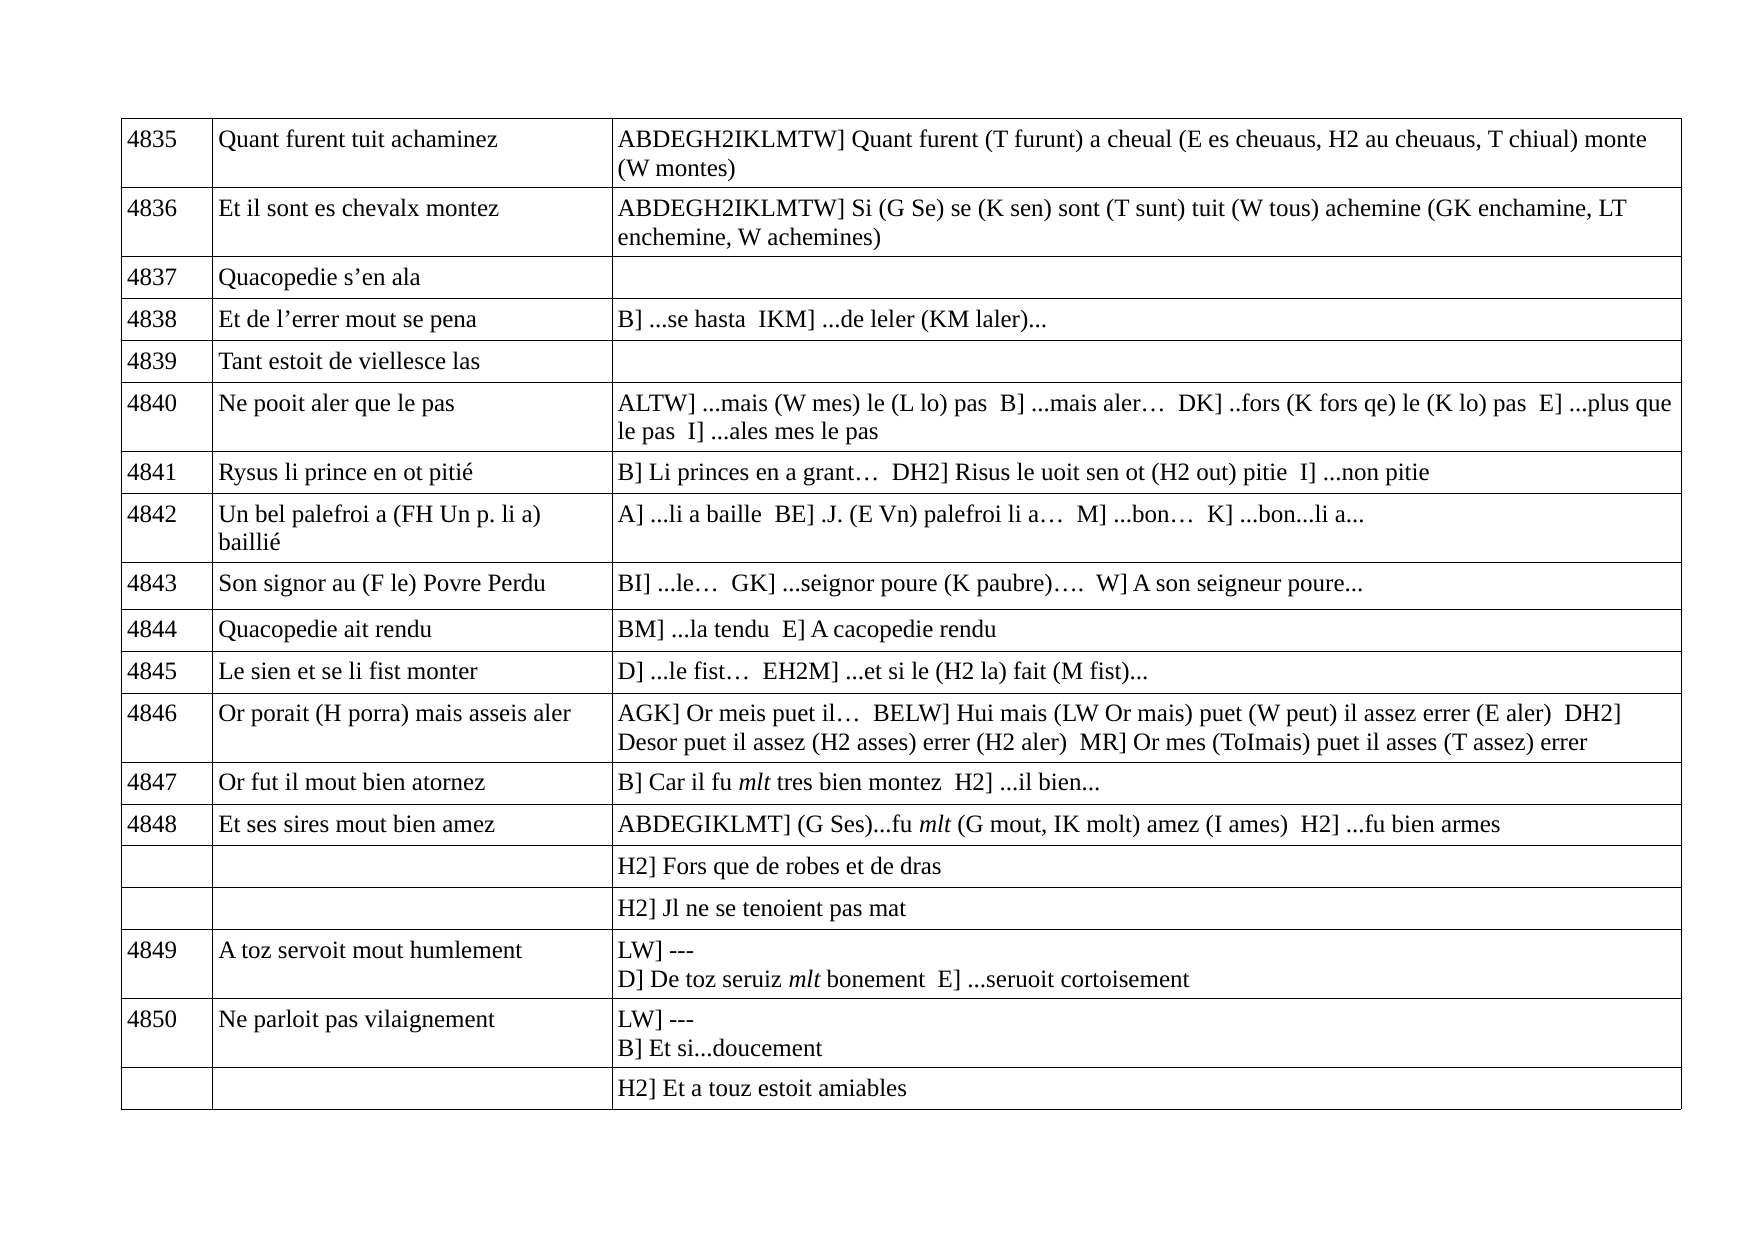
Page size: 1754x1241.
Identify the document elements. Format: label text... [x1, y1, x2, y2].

table_cell 4836 [122, 188, 212, 256]
table_cell A toz servoit mout humlement [213, 930, 612, 998]
table_cell D] ...le fist… EH2M] ...et si le (H2 la) fait (M fist)... [613, 652, 1681, 692]
table_cell Un bel palefroi a (FH Un p. li a) baillié [213, 494, 612, 562]
table_cell 4839 [122, 341, 212, 382]
table_cell ABDEGH2IKLMTW] Si (G Se) se (K sen) sont (T sunt) tuit (W tous) achemine (GK enchamine, LT enchemine, W achemines) [613, 188, 1681, 256]
table_cell 4842 [122, 494, 212, 562]
table_cell BM] ...la tendu E] A cacopedie rendu [613, 610, 1681, 651]
table_cell H2] Fors que de robes et de dras [613, 846, 1681, 887]
table_cell Son signor au (F le) Povre Perdu [213, 563, 612, 609]
table_cell 4847 [122, 763, 212, 803]
table_cell LW] --- B] Et si...doucement [613, 999, 1681, 1067]
table_cell B] Car il fu mlt tres bien montez H2] ...il bien... [613, 763, 1681, 803]
table_cell [122, 1068, 212, 1109]
table_cell [213, 1068, 612, 1109]
table_cell 4845 [122, 652, 212, 692]
table_cell ALTW] ...mais (W mes) le (L lo) pas B] ...mais aler… DK] ..fors (K fors qe) le (K lo) pas E] ...plus que le pas I] ...ales mes le pas [613, 383, 1681, 451]
table_cell Ne pooit aler que le pas [213, 383, 612, 451]
table_cell [613, 341, 1681, 382]
table_cell 4837 [122, 257, 212, 298]
table_cell B] ...se hasta IKM] ...de leler (KM laler)... [613, 299, 1681, 340]
table_cell [213, 846, 612, 887]
table_cell A] ...li a baille BE] .J. (E Vn) palefroi li a… M] ...bon… K] ...bon...li a... [613, 494, 1681, 562]
table_cell [122, 888, 212, 929]
table_cell [213, 888, 612, 929]
table_cell Ne parloit pas vilaignement [213, 999, 612, 1067]
table_cell Tant estoit de viellesce las [213, 341, 612, 382]
table_cell Et de l’errer mout se pena [213, 299, 612, 340]
table_cell H2] Jl ne se tenoient pas mat [613, 888, 1681, 929]
table_cell 4843 [122, 563, 212, 609]
table_cell H2] Et a touz estoit amiables [613, 1068, 1681, 1109]
table_cell Le sien et se li fist monter [213, 652, 612, 692]
table_cell 4846 [122, 694, 212, 762]
table_cell Quant furent tuit achaminez [213, 119, 612, 187]
table_cell 4835 [122, 119, 212, 187]
table_cell 4848 [122, 805, 212, 845]
table_cell 4840 [122, 383, 212, 451]
table_cell 4849 [122, 930, 212, 998]
table_cell 4844 [122, 610, 212, 651]
table_cell B] Li princes en a grant… DH2] Risus le uoit sen ot (H2 out) pitie I] ...non pitie [613, 452, 1681, 493]
table_cell 4850 [122, 999, 212, 1067]
table_cell ABDEGH2IKLMTW] Quant furent (T furunt) a cheual (E es cheuaus, H2 au cheuaus, T chiual) monte (W montes) [613, 119, 1681, 187]
table_cell Et il sont es chevalx montez [213, 188, 612, 256]
table_cell ABDEGIKLMT] (G Ses)...fu mlt (G mout, IK molt) amez (I ames) H2] ...fu bien armes [613, 805, 1681, 845]
table_cell 4841 [122, 452, 212, 493]
table_cell Quacopedie s’en ala [213, 257, 612, 298]
table_cell BI] ...le… GK] ...seignor poure (K paubre)…. W] A son seigneur poure... [613, 563, 1681, 609]
table_cell LW] --- D] De toz seruiz mlt bonement E] ...seruoit cortoisement [613, 930, 1681, 998]
table_cell Or porait (H porra) mais asseis aler [213, 694, 612, 762]
table_cell [613, 257, 1681, 298]
table_cell 4838 [122, 299, 212, 340]
table_cell Quacopedie ait rendu [213, 610, 612, 651]
table_cell AGK] Or meis puet il… BELW] Hui mais (LW Or mais) puet (W peut) il assez errer (E aler) DH2] Desor puet il assez (H2 asses) errer (H2 aler) MR] Or mes (ToImais) puet il asses (T assez) errer [613, 694, 1681, 762]
table_cell Or fut il mout bien atornez [213, 763, 612, 803]
table_cell Rysus li prince en ot pitié [213, 452, 612, 493]
table_cell [122, 846, 212, 887]
table_cell Et ses sires mout bien amez [213, 805, 612, 845]
